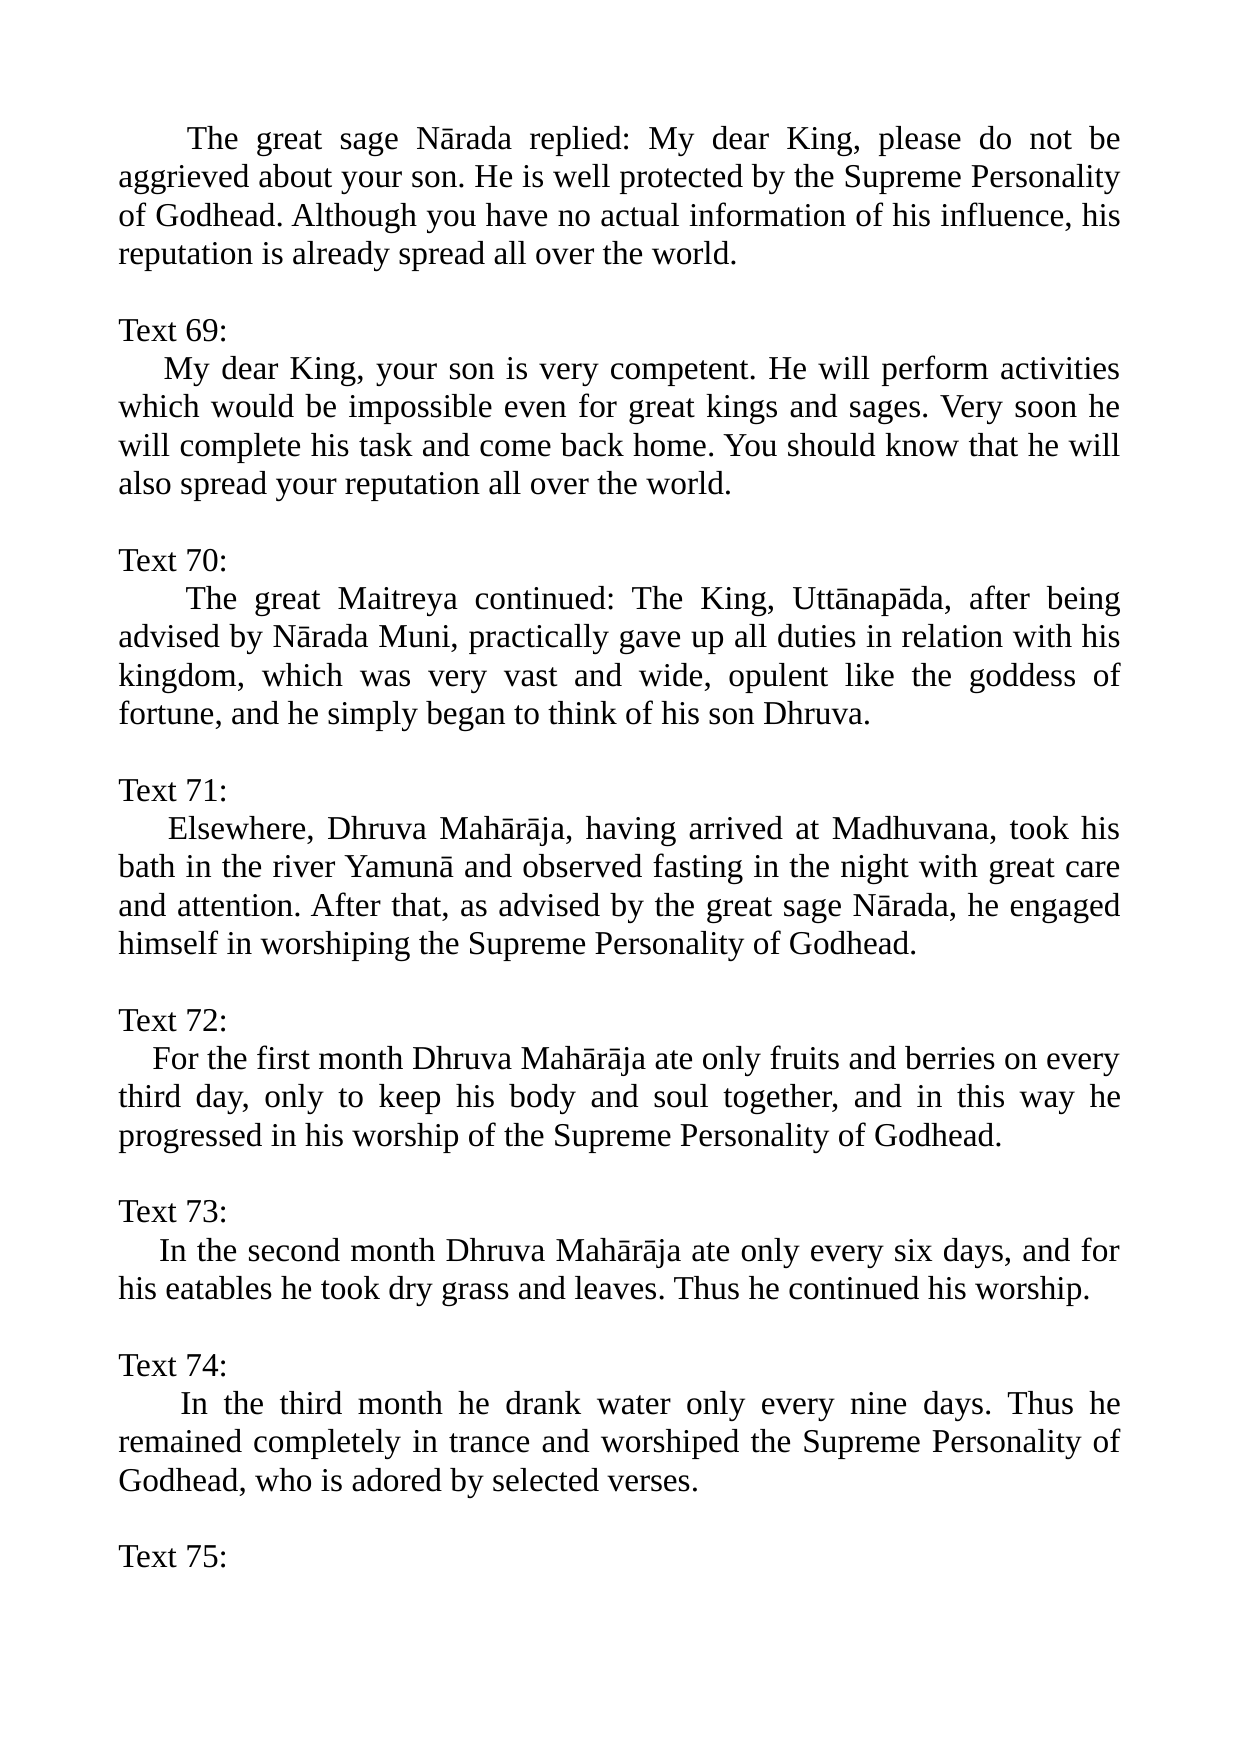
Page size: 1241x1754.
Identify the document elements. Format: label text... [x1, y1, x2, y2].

text In the third month he drank water only every nine days. Thus he remained completely in trance and worshiped the Supreme Personality of Godhead, who is adored by selected verses. [118, 1383, 1122, 1498]
text Text 69: [118, 310, 1122, 348]
text Text 72: [118, 1000, 1122, 1038]
text The great sage Nārada replied: My dear King, please do not be aggrieved about your son. He is well protected by the Supreme Personality of Godhead. Although you have no actual information of his influence, his reputation is already spread all over the world. [118, 118, 1122, 271]
text Text 75: [118, 1536, 1122, 1575]
text Text 73: [118, 1191, 1122, 1230]
text Elsewhere, Dhruva Mahārāja, having arrived at Madhuvana, took his bath in the river Yamunā and observed fasting in the night with great care and attention. After that, as advised by the great sage Nārada, he engaged himself in worshiping the Supreme Personality of Godhead. [118, 808, 1122, 961]
text My dear King, your son is very competent. He will perform activities which would be impossible even for great kings and sages. Very soon he will complete his task and come back home. You should know that he will also spread your reputation all over the world. [118, 348, 1122, 501]
text In the second month Dhruva Mahārāja ate only every six days, and for his eatables he took dry grass and leaves. Thus he continued his worship. [118, 1230, 1122, 1306]
text Text 71: [118, 770, 1122, 808]
text Text 70: [118, 540, 1122, 578]
text Text 74: [118, 1345, 1122, 1383]
text The great Maitreya continued: The King, Uttānapāda, after being advised by Nārada Muni, practically gave up all duties in relation with his kingdom, which was very vast and wide, opulent like the goddess of fortune, and he simply began to think of his son Dhruva. [118, 578, 1122, 731]
text For the first month Dhruva Mahārāja ate only fruits and berries on every third day, only to keep his body and soul together, and in this way he progressed in his worship of the Supreme Personality of Godhead. [118, 1038, 1122, 1153]
